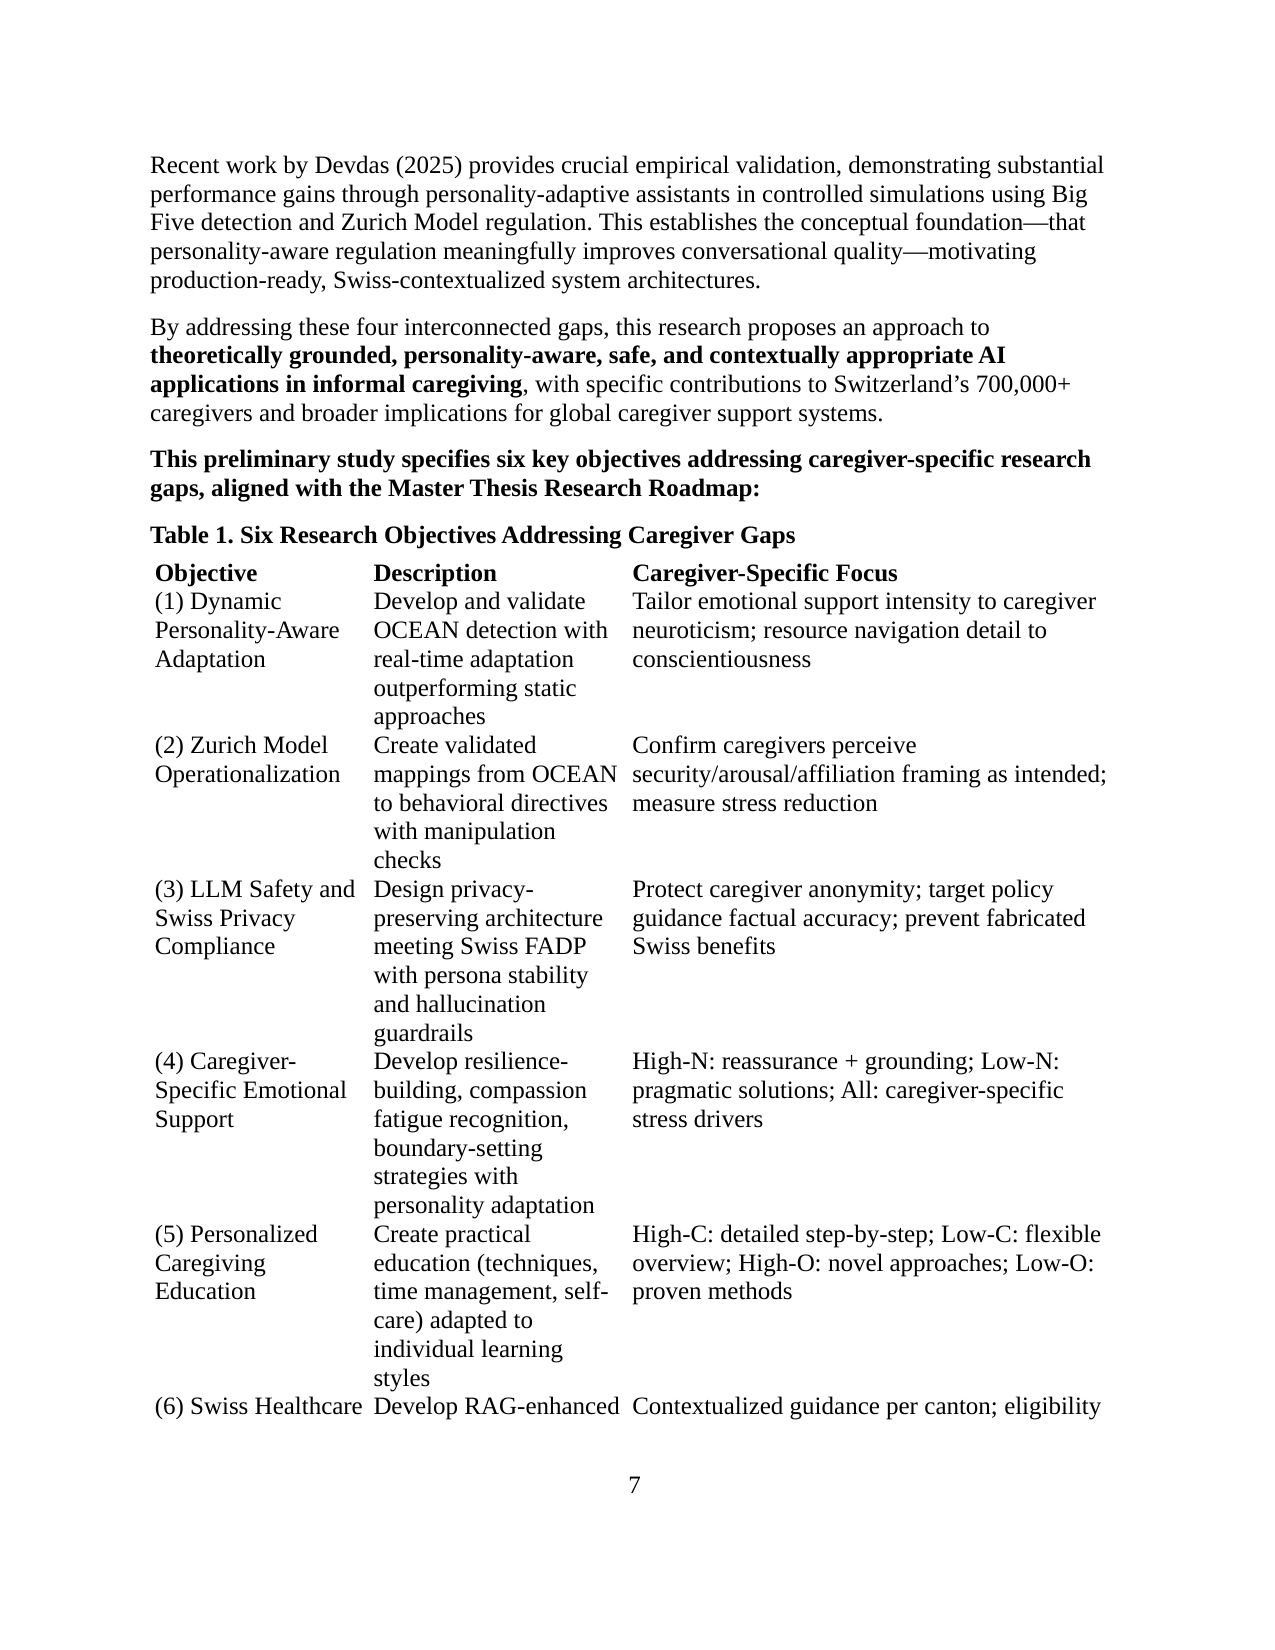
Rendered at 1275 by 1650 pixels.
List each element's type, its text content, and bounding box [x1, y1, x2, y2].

text By addressing these four interconnected gaps, this research proposes an approach to theoretically grounded, personality-aware, safe, and contextually appropriate AI applications in informal caregiving, with specific contributions to Switzerland’s 700,000+ caregivers and broader implications for global caregiver support systems. [150, 312, 1125, 427]
text Recent work by Devdas (2025) provides crucial empirical validation, demonstrating substantial performance gains through personality-adaptive assistants in controlled simulations using Big Five detection and Zurich Model regulation. This establishes the conceptual foundation—that personality-aware regulation meaningfully improves conversational quality—motivating production-ready, Swiss-contextualized system architectures. [150, 150, 1125, 294]
table_cell (6) Swiss Healthcare [150, 1391, 369, 1420]
table_cell Contextualized guidance per canton; eligibility [628, 1391, 1125, 1420]
table_cell Create practical education (techniques, time management, self-care) adapted to individual learning styles [369, 1219, 627, 1391]
table_cell Create validated mappings from OCEAN to behavioral directives with manipulation checks [369, 730, 627, 874]
table_cell Design privacy-preserving architecture meeting Swiss FADP with persona stability and hallucination guardrails [369, 874, 627, 1046]
table_header Description [369, 558, 627, 586]
table_cell Develop resilience-building, compassion fatigue recognition, boundary-setting strategies with personality adaptation [369, 1046, 627, 1219]
table_cell (3) LLM Safety and Swiss Privacy Compliance [150, 874, 369, 1046]
table_cell (1) Dynamic Personality-Aware Adaptation [150, 586, 369, 730]
table_cell Protect caregiver anonymity; target policy guidance factual accuracy; prevent fabricated Swiss benefits [628, 874, 1125, 1046]
table_cell Tailor emotional support intensity to caregiver neuroticism; resource navigation detail to conscientiousness [628, 586, 1125, 730]
table_cell Develop and validate OCEAN detection with real-time adaptation outperforming static approaches [369, 586, 627, 730]
table_header Objective [150, 558, 369, 586]
text This preliminary study specifies six key objectives addressing caregiver-specific research gaps, aligned with the Master Thesis Research Roadmap: [150, 444, 1125, 502]
table_cell High-C: detailed step-by-step; Low-C: flexible overview; High-O: novel approaches; Low-O: proven methods [628, 1219, 1125, 1391]
table_cell High-N: reassurance + grounding; Low-N: pragmatic solutions; All: caregiver-specific stress drivers [628, 1046, 1125, 1219]
table_header Caregiver-Specific Focus [628, 558, 1125, 586]
table_cell Confirm caregivers perceive security/arousal/affiliation framing as intended; measure stress reduction [628, 730, 1125, 874]
table_cell (2) Zurich Model Operationalization [150, 730, 369, 874]
text Table 1. Six Research Objectives Addressing Caregiver Gaps [150, 520, 1125, 549]
table_cell (5) Personalized Caregiving Education [150, 1219, 369, 1391]
table_cell Develop RAG-enhanced [369, 1391, 627, 1420]
table_cell (4) Caregiver-Specific Emotional Support [150, 1046, 369, 1219]
